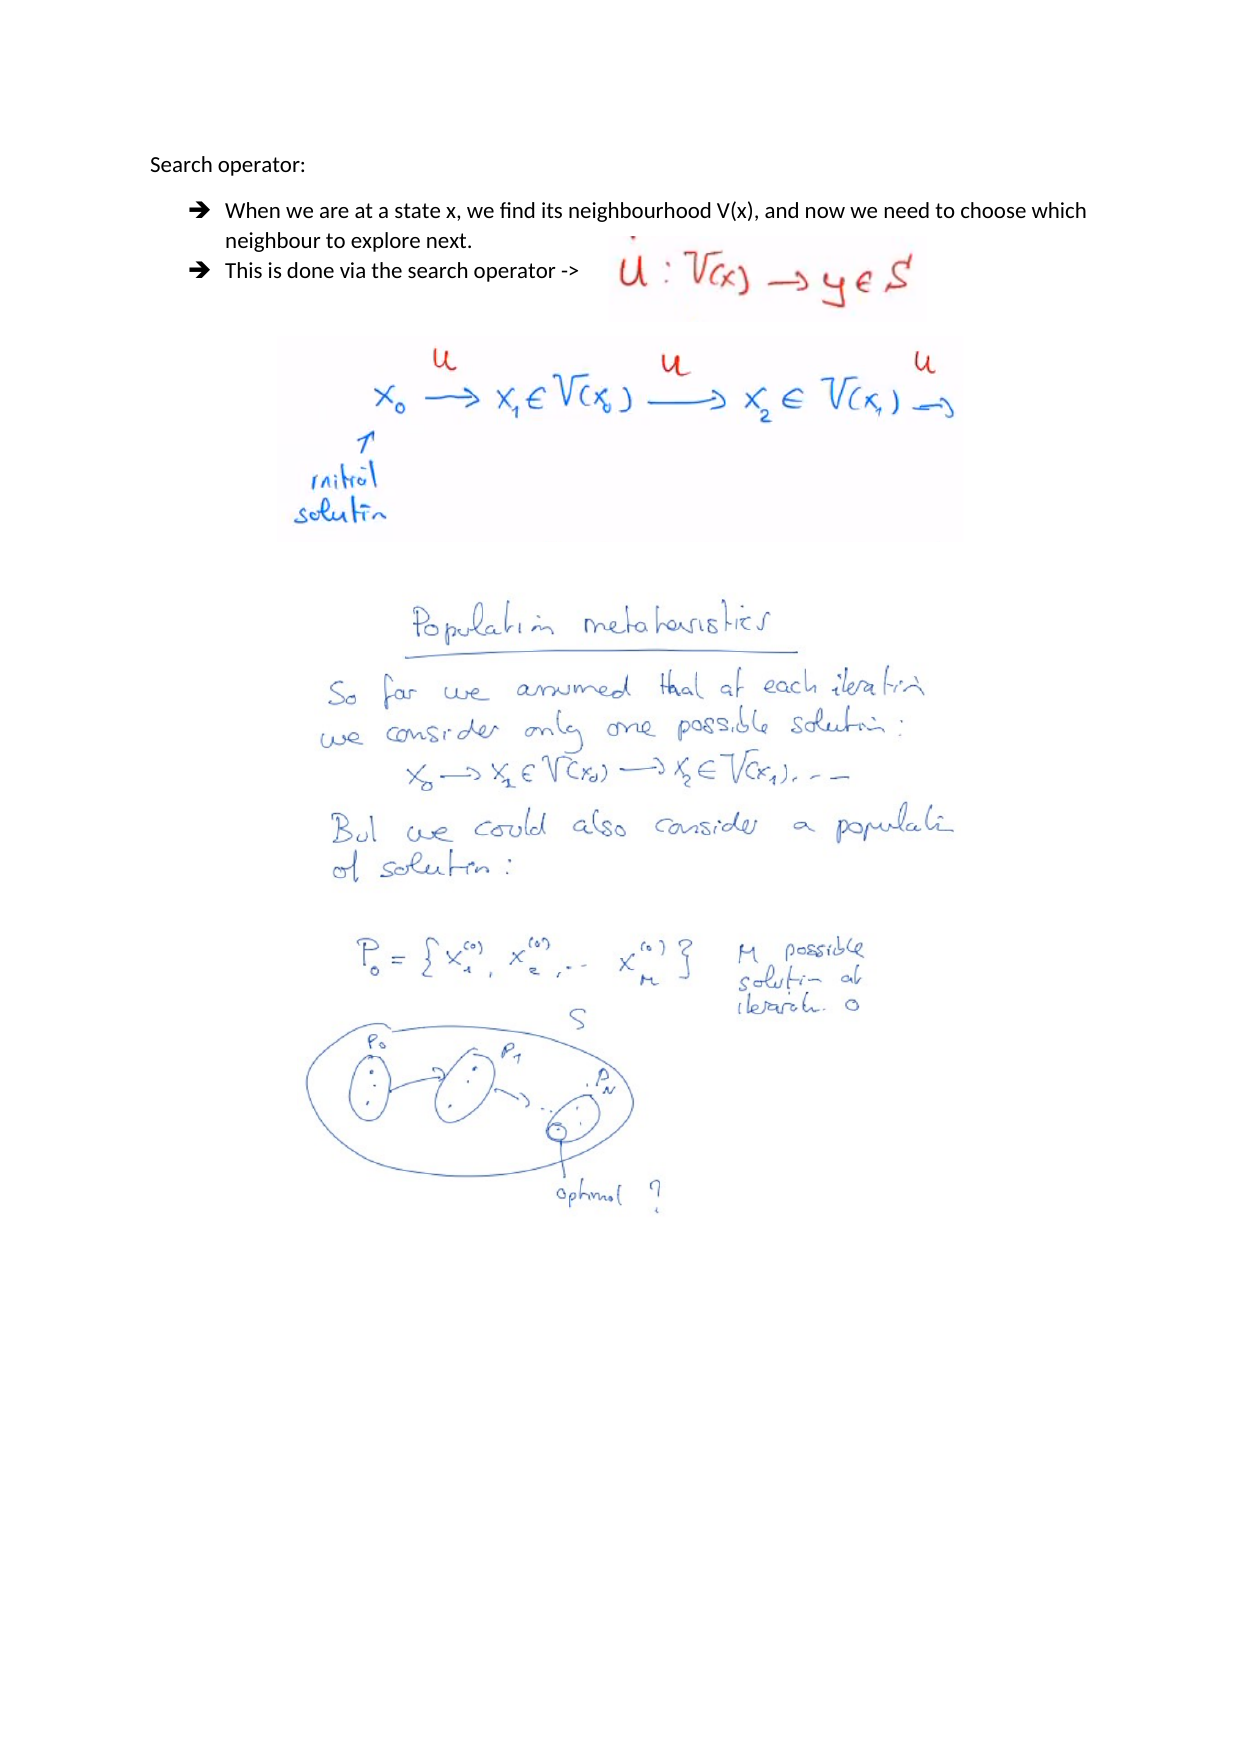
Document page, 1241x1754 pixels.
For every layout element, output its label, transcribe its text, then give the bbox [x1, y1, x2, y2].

list This is done via the search operator -> [187, 256, 608, 284]
list [928, 256, 1090, 284]
list When we are at a state x, we find its neighbourhood V(x), and now we need to choose which neighbour to explore next. [187, 197, 1090, 254]
text Search operator: [150, 150, 1090, 178]
